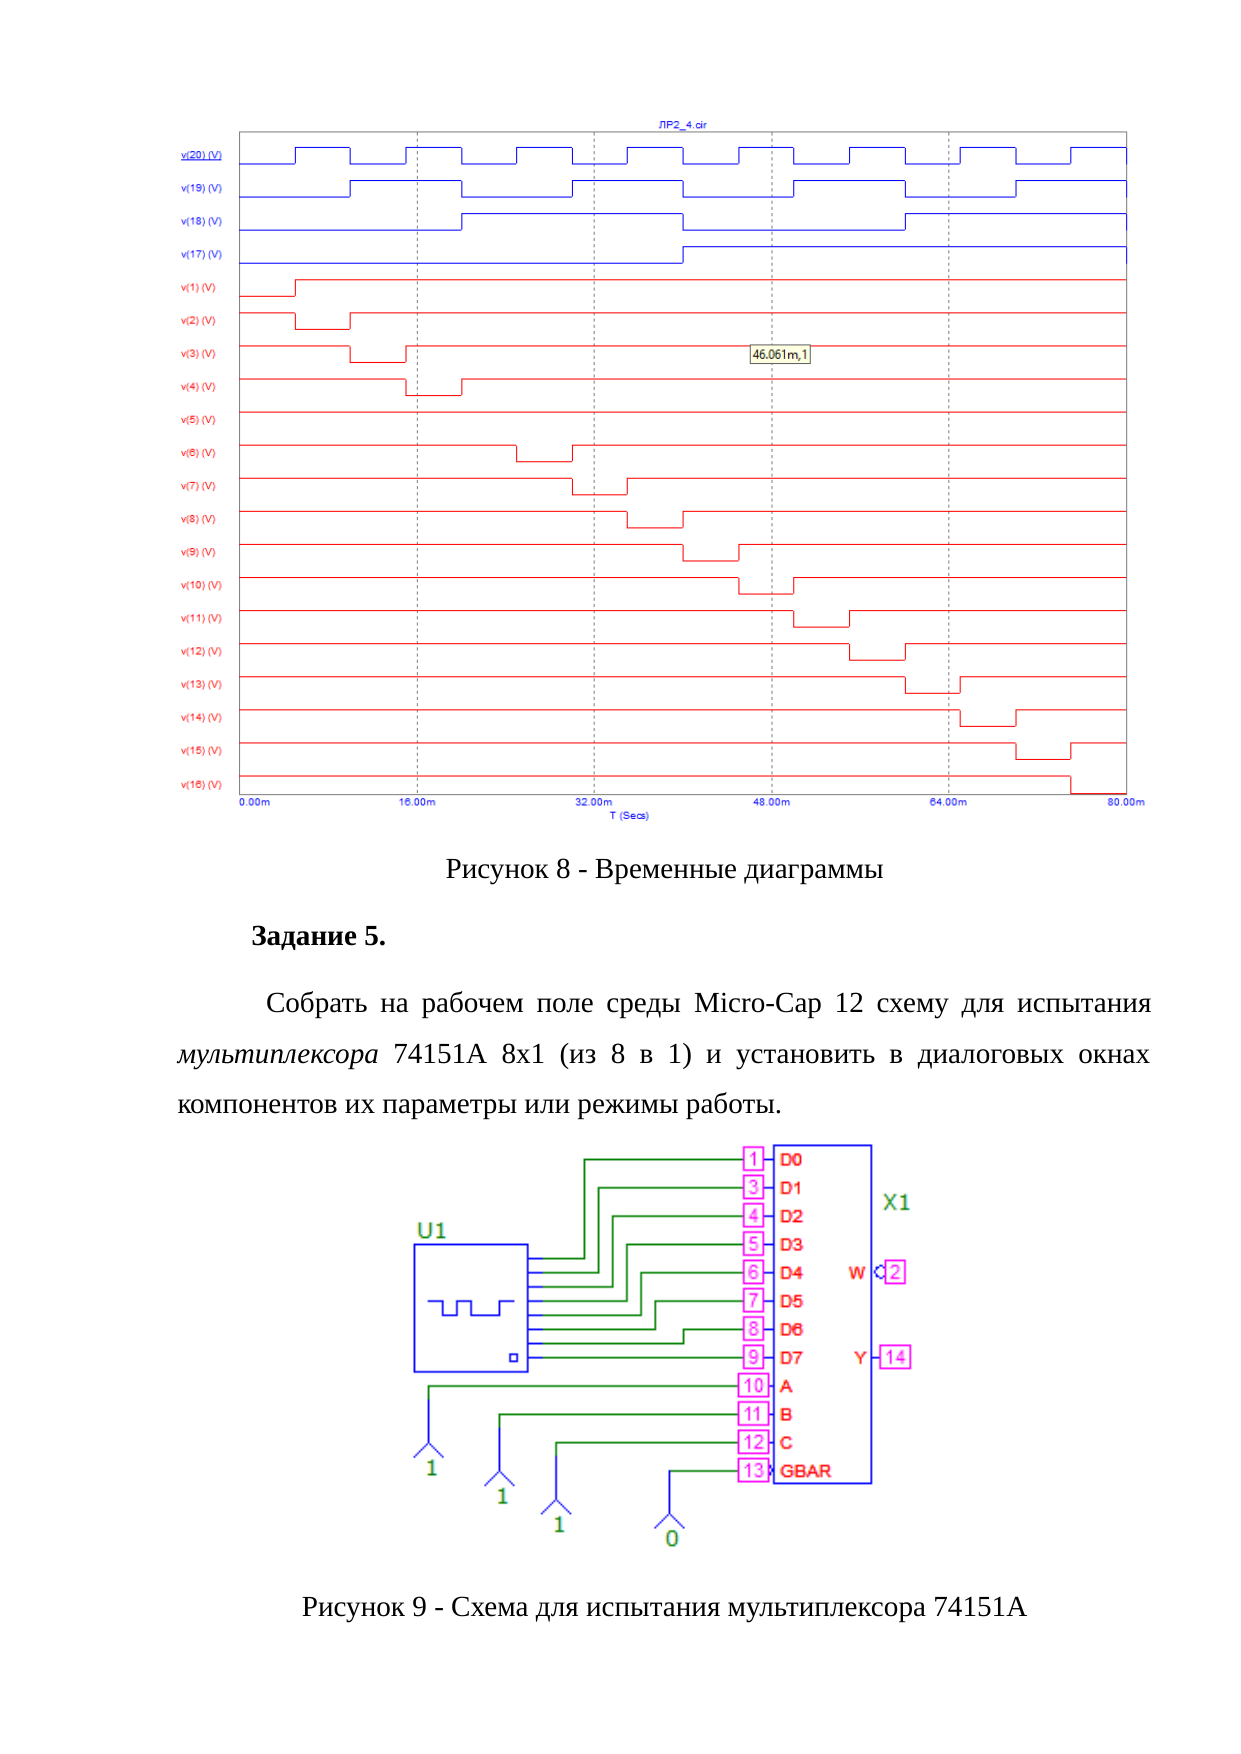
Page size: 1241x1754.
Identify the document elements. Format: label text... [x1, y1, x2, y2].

picture [177, 118, 1152, 821]
text Задание 5. [177, 918, 1152, 952]
text Собрать на рабочем поле среды Micro-Cap 12 схему для испытания мультиплексора 74151А 8х1 (из 8 в 1) и установить в диалоговых окнах компонентов их параметры или режимы работы. [177, 985, 1152, 1119]
picture [398, 1136, 931, 1559]
text Рисунок 9 - Схема для испытания мультиплексора 74151А [177, 1589, 1152, 1623]
text Рисунок 8 - Временные диаграммы [177, 851, 1152, 885]
